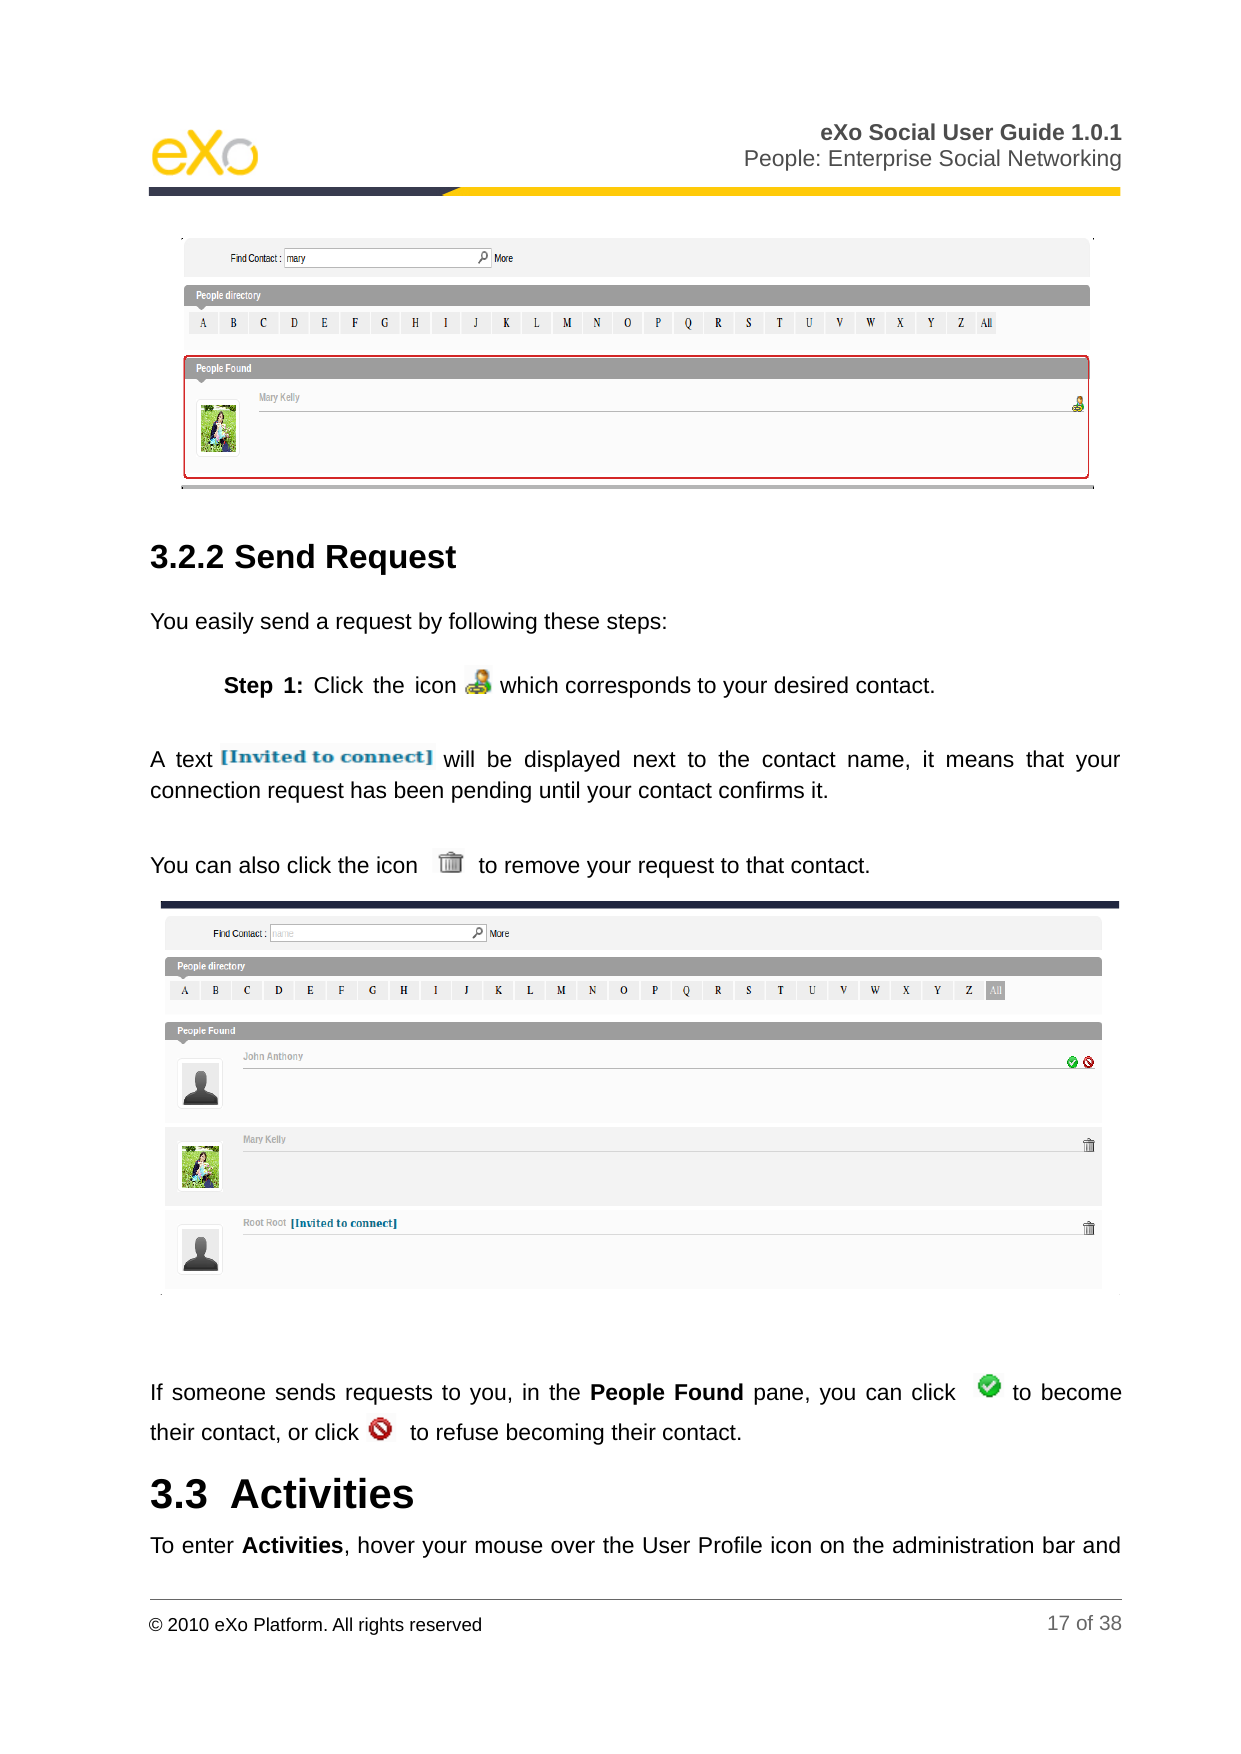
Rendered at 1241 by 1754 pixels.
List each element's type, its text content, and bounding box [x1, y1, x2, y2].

picture [431, 848, 465, 878]
subtitle Send Request [150, 537, 1122, 576]
text You easily send a request by following these steps: [76, 608, 1122, 635]
picture [464, 665, 493, 694]
text A textwill be displayed next to the contact name, it means that your connection request has been pending until your contact confirms it. [150, 736, 1122, 803]
picture [160, 901, 1120, 1295]
text You can also click the icon to remove your request to that contact. [150, 841, 1122, 885]
list If someone sends requests to you, in the People Found pane, you can click to become their contact, or click to refuse becoming their contact. [112, 1366, 1122, 1449]
picture [152, 129, 259, 176]
picture [972, 1373, 1005, 1399]
picture [148, 187, 1121, 196]
picture [181, 238, 1094, 489]
text To enter Activities, hover your mouse over the User Profile icon on the administration bar and [150, 1532, 1122, 1559]
text Step 1: Click the icon which corresponds to your desired contact. [223, 672, 1122, 698]
picture [366, 1413, 397, 1442]
picture [220, 743, 436, 770]
subtitle Activities [150, 1469, 1122, 1517]
